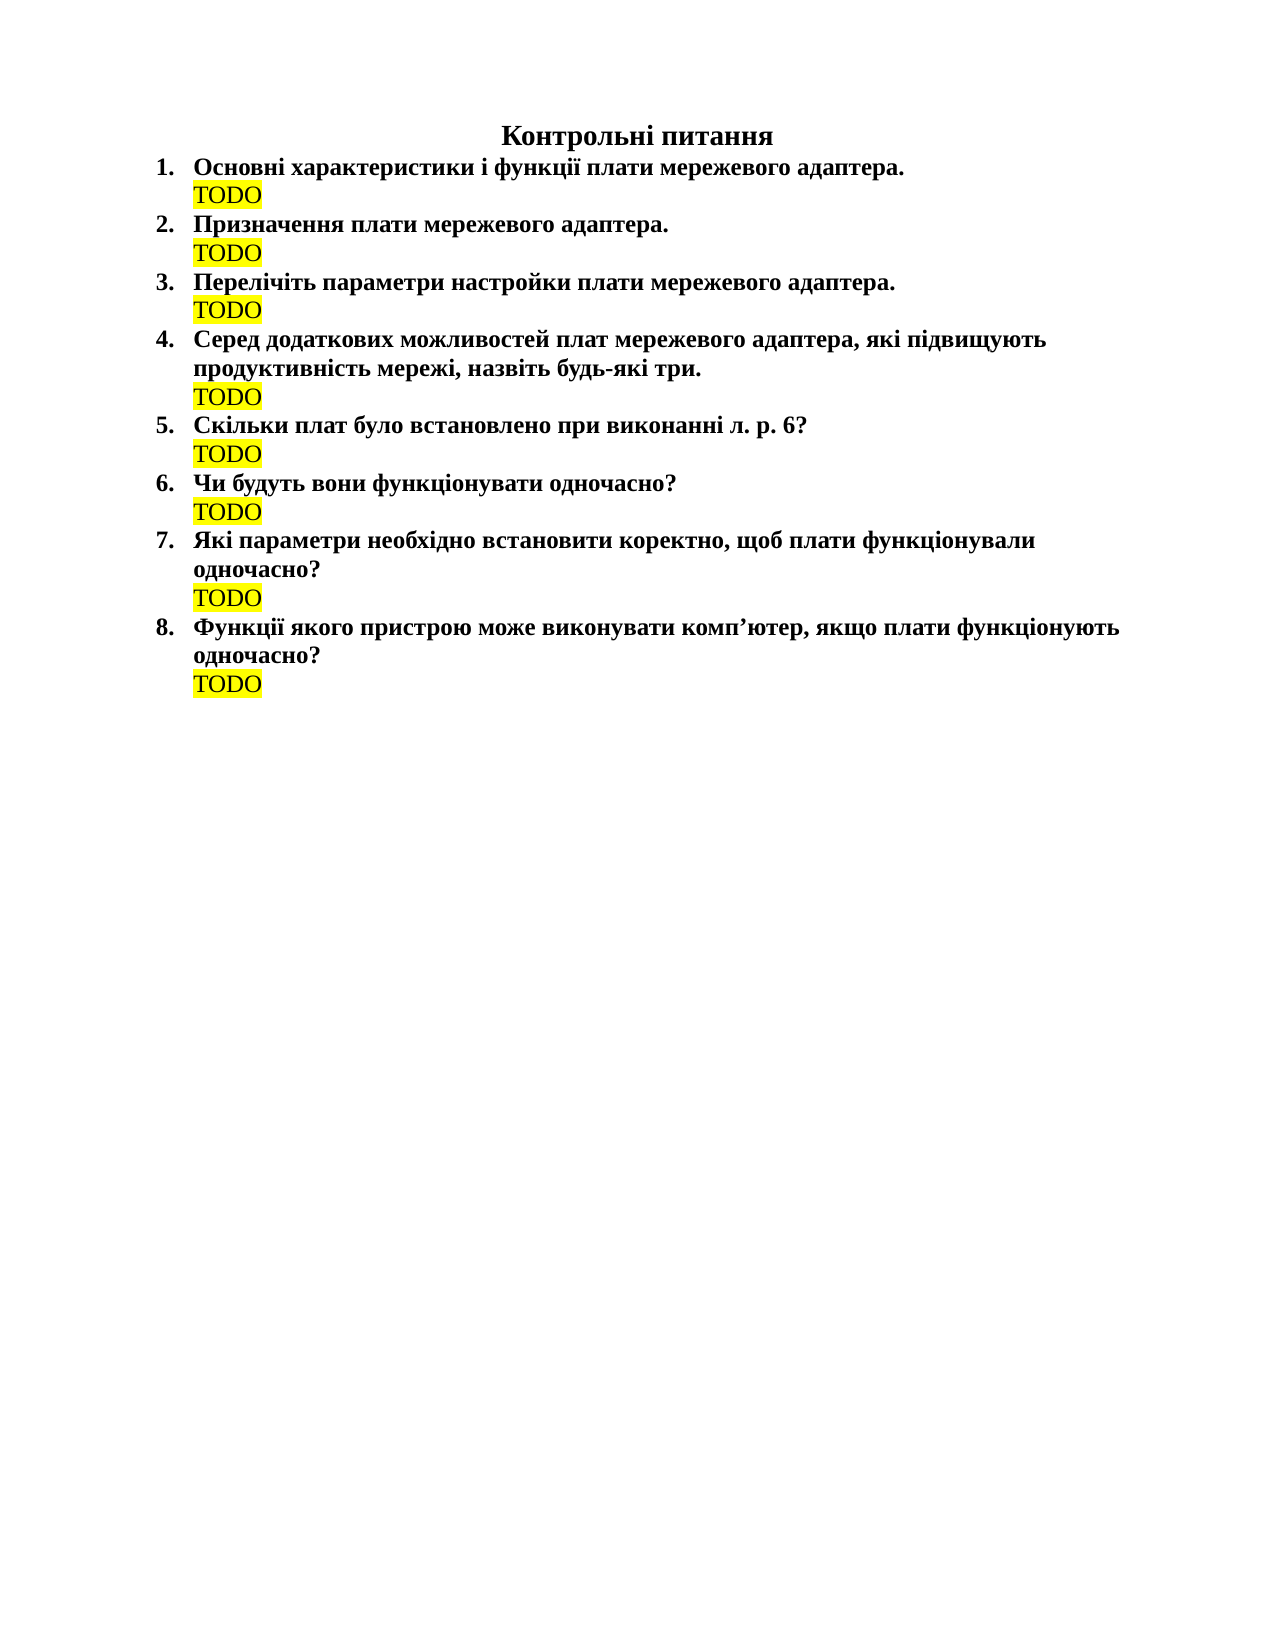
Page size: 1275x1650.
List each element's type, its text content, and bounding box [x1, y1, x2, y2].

list Чи будуть вони функціонувати одночасно? [156, 468, 1157, 497]
list TODO [156, 180, 1157, 209]
list TODO [156, 439, 1157, 468]
list Функції якого пристрою може виконувати комп’ютер, якщо плати функціонують одночасно? [156, 612, 1157, 669]
list Основні характеристики і функції плати мережевого адаптера. [156, 152, 1157, 180]
list Призначення плати мережевого адаптера. [156, 209, 1157, 238]
list TODO [156, 238, 1157, 267]
list TODO [156, 583, 1157, 612]
list TODO [156, 497, 1157, 525]
list TODO [156, 295, 1157, 324]
list Які параметри необхідно встановити коректно, щоб плати функціонували одночасно? [156, 525, 1157, 583]
list Серед додаткових можливостей плат мережевого адаптера, які підвищують продуктивність мережі, назвіть будь-які три. [156, 324, 1157, 382]
list TODO [156, 382, 1157, 410]
list Перелічіть параметри настройки плати мережевого адаптера. [156, 267, 1157, 295]
list TODO [156, 669, 1157, 698]
list Скільки плат було встановлено при виконанні л. р. 6? [156, 410, 1157, 439]
text Контрольні питання [118, 118, 1157, 152]
